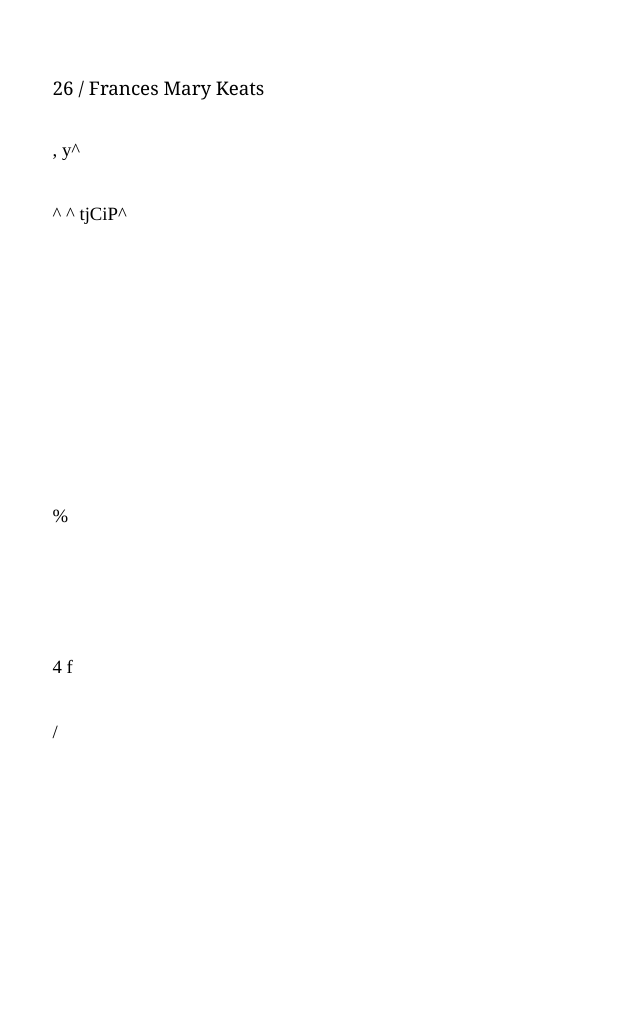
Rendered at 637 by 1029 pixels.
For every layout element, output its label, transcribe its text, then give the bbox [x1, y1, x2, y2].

text % [52, 505, 538, 527]
text / [52, 721, 538, 742]
text , y^ [52, 139, 538, 160]
text ^ ^ tjCiP^ [52, 203, 538, 225]
text 4 f [52, 656, 538, 678]
